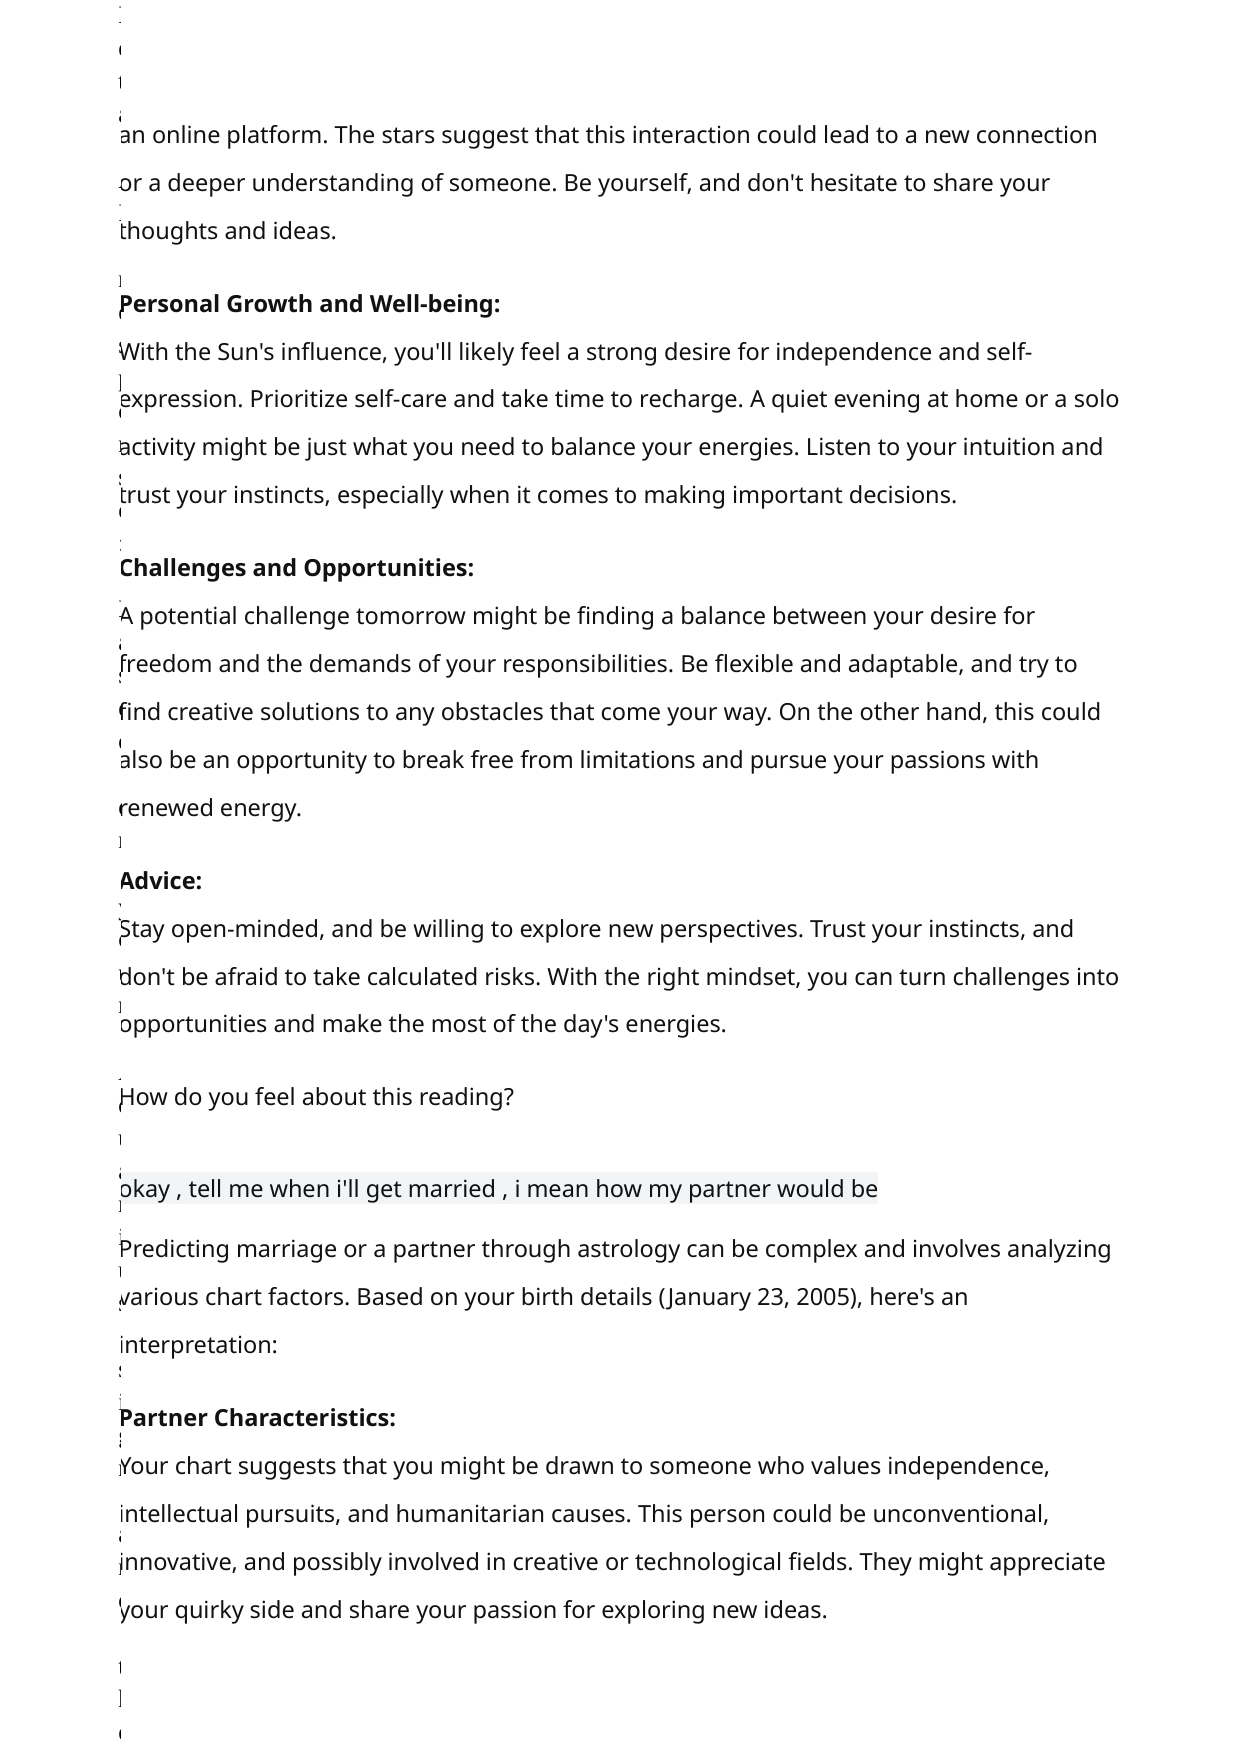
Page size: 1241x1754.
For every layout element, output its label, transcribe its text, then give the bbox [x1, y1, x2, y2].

text Advice: Stay open-minded, and be willing to explore new perspectives. Trust your instincts, and don't be afraid to take calculated risks. With the right mindset, you can turn challenges into opportunities and make the most of the day's energies. [121, 864, 1122, 1040]
text How do you feel about this reading? [121, 1081, 1122, 1113]
text okay , tell me when i'll get married , i mean how my partner would be [121, 1172, 1122, 1204]
text Partner Characteristics: Your chart suggests that you might be drawn to someone who values independence, intellectual pursuits, and humanitarian causes. This person could be unconventional, innovative, and possibly involved in creative or technological fields. They might appreciate your quirky side and share your passion for exploring new ideas. [121, 1401, 1122, 1625]
text Predicting marriage or a partner through astrology can be complex and involves analyzing various chart factors. Based on your birth details (January 23, 2005), here's an interpretation: [121, 1233, 1122, 1360]
text Personal Growth and Well-being: With the Sun's influence, you'll likely feel a strong desire for independence and self-expression. Prioritize self-care and take time to recharge. A quiet evening at home or a solo activity might be just what you need to balance your energies. Listen to your intuition and trust your instincts, especially when it comes to making important decisions. [121, 287, 1122, 511]
text an online platform. The stars suggest that this interaction could lead to a new connection or a deeper understanding of someone. Be yourself, and don't hesitate to share your thoughts and ideas. [121, 118, 1122, 246]
text Challenges and Opportunities: A potential challenge tomorrow might be finding a balance between your desire for freedom and the demands of your responsibilities. Be flexible and adaptable, and try to find creative solutions to any obstacles that come your way. On the other hand, this could also be an opportunity to break free from limitations and pursue your passions with renewed energy. [121, 551, 1122, 823]
